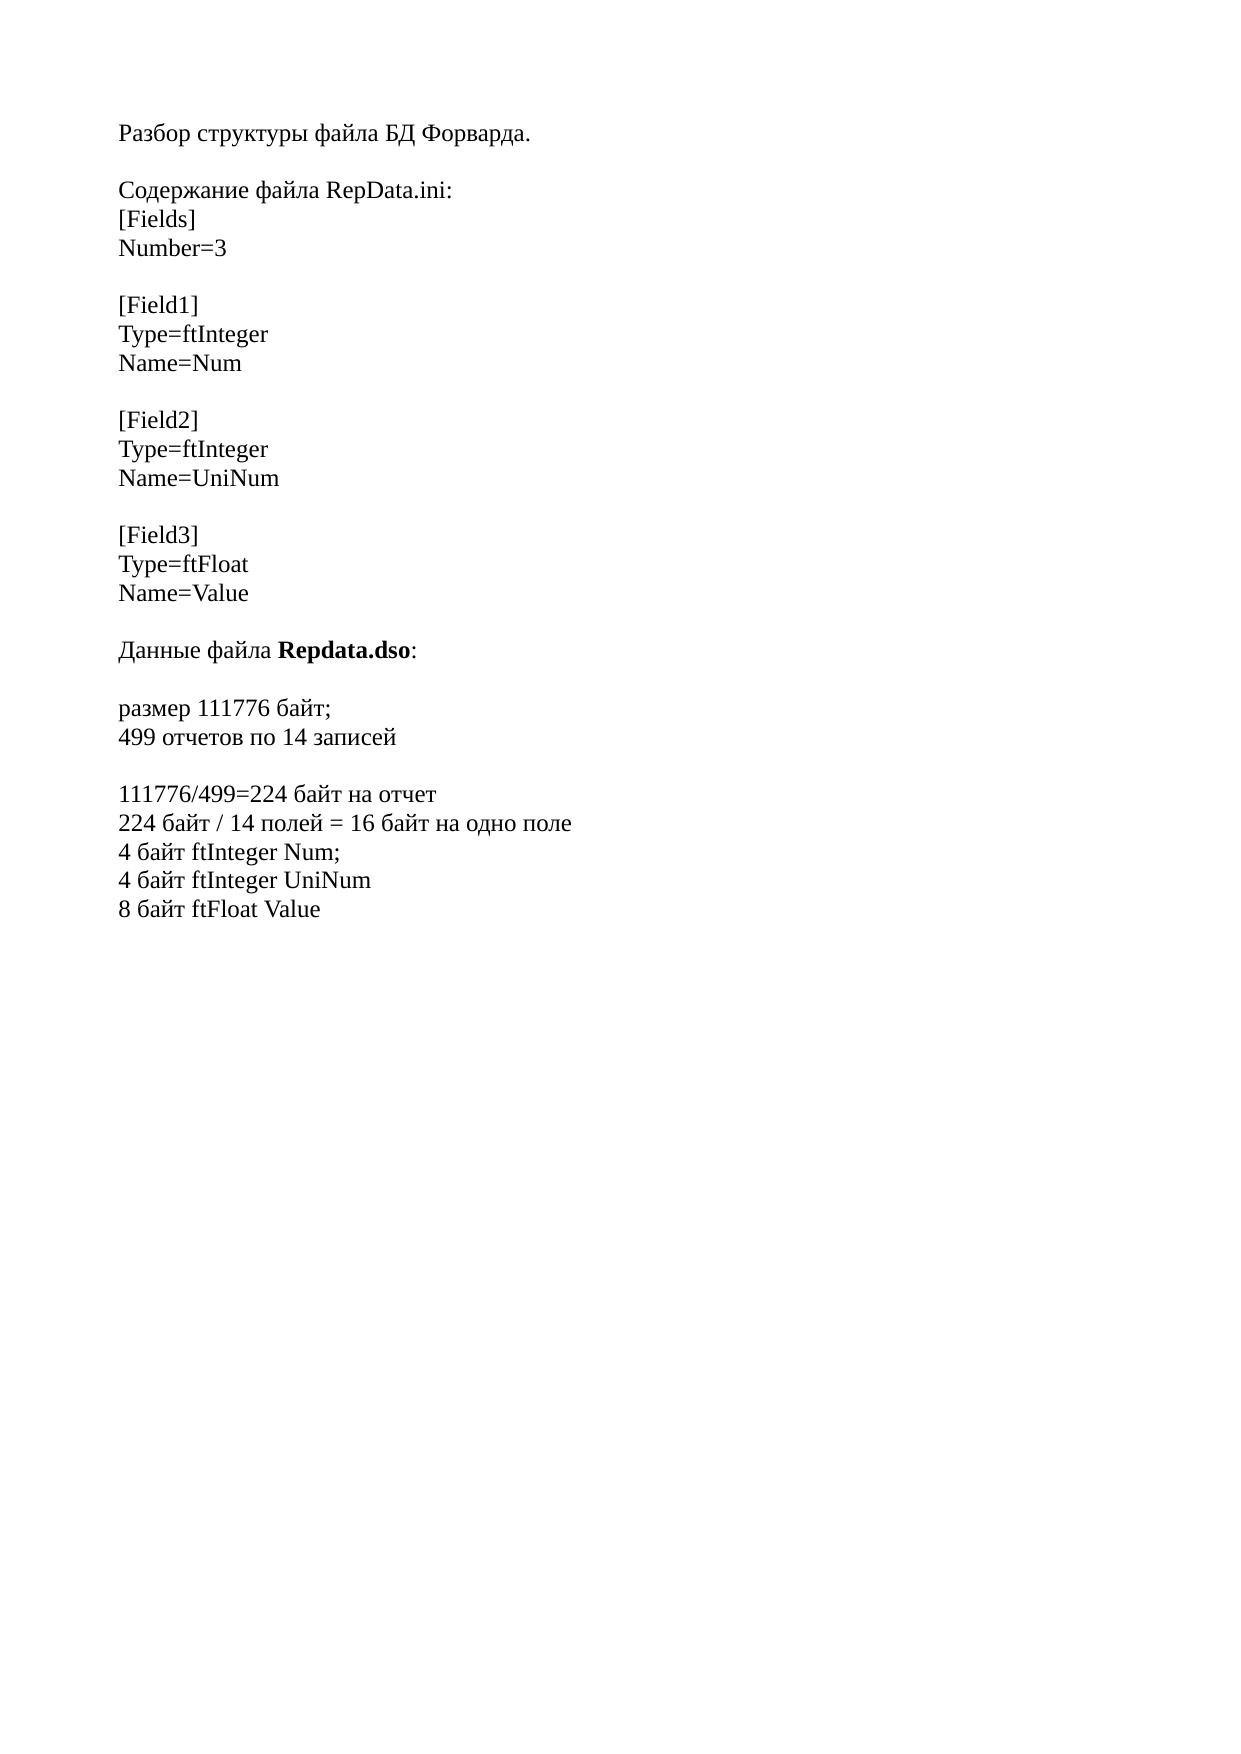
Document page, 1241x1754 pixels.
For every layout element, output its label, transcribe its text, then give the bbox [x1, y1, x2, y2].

text Number=3 [118, 233, 1122, 262]
text Name=UniNum [118, 463, 1122, 492]
text Разбор структуры файла БД Форварда. [118, 118, 1122, 147]
text [Fields] [118, 204, 1122, 233]
text Name=Num [118, 348, 1122, 377]
text 4 байт ftInteger UniNum [118, 866, 1122, 894]
text Type=ftInteger [118, 434, 1122, 463]
text 111776/499=224 байт на отчет [118, 779, 1122, 808]
text [Field1] [118, 291, 1122, 319]
text Type=ftInteger [118, 319, 1122, 348]
text размер 111776 байт; [118, 693, 1122, 722]
text Name=Value [118, 578, 1122, 607]
text 224 байт / 14 полей = 16 байт на одно поле [118, 808, 1122, 837]
text 4 байт ftInteger Num; [118, 837, 1122, 866]
text Type=ftFloat [118, 549, 1122, 578]
text [Field3] [118, 521, 1122, 549]
text 8 байт ftFloat Value [118, 894, 1122, 923]
text [Field2] [118, 406, 1122, 434]
text 499 отчетов по 14 записей [118, 722, 1122, 751]
text Содержание файла RepData.ini: [118, 176, 1122, 204]
text Данные файла Repdata.dso: [118, 636, 1122, 664]
